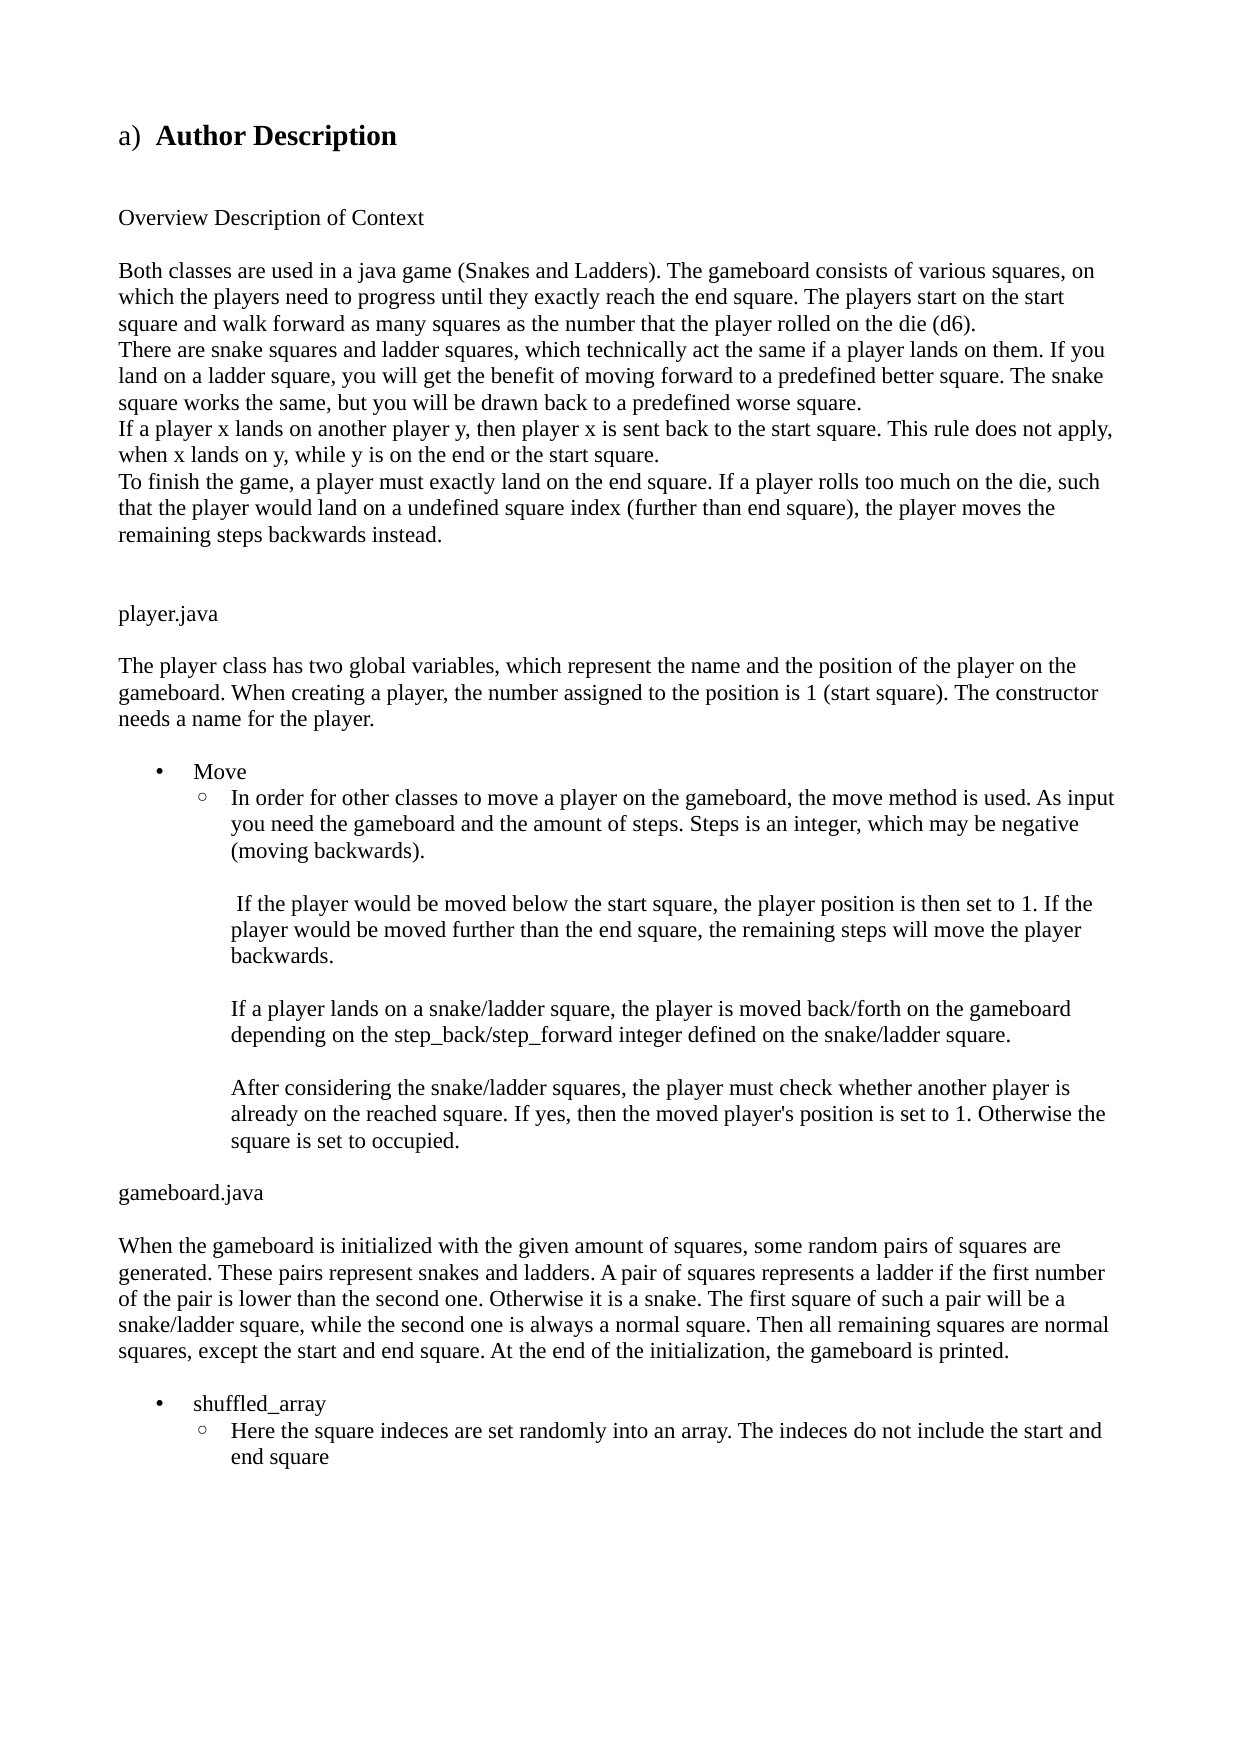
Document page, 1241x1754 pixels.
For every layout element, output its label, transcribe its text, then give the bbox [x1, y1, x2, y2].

text gameboard.java [118, 1179, 1122, 1206]
text a) Author Description [118, 118, 1122, 152]
text When the gameboard is initialized with the given amount of squares, some random pairs of squares are generated. These pairs represent snakes and ladders. A pair of squares represents a ladder if the first number of the pair is lower than the second one. Otherwise it is a snake. The first square of such a pair will be a snake/ladder square, while the second one is always a normal square. Then all remaining squares are normal squares, except the start and end square. At the end of the initialization, the gameboard is printed. [118, 1232, 1122, 1364]
list In order for other classes to move a player on the gameboard, the move method is used. As input you need the gameboard and the amount of steps. Steps is an integer, which may be negative (moving backwards). If the player would be moved below the start square, the player position is then set to 1. If the player would be moved further than the end square, the remaining steps will move the player backwards. If a player lands on a snake/ladder square, the player is moved back/forth on the gameboard depending on the step_back/step_forward integer defined on the snake/ladder square. After considering the snake/ladder squares, the player must check whether another player is already on the reached square. If yes, then the moved player's position is set to 1. Otherwise the square is set to occupied. [193, 784, 1122, 1179]
text The player class has two global variables, which represent the name and the position of the player on the gameboard. When creating a player, the number assigned to the position is 1 (start square). The constructor needs a name for the player. [118, 652, 1122, 731]
list shuffled_array [156, 1390, 1122, 1417]
text Both classes are used in a java game (Snakes and Ladders). The gameboard consists of various squares, on which the players need to progress until they exactly reach the end square. The players start on the start square and walk forward as many squares as the number that the player rolled on the die (d6). [118, 257, 1122, 336]
text player.java [118, 600, 1122, 626]
list Here the square indeces are set randomly into an array. The indeces do not include the start and end square [193, 1417, 1122, 1469]
text If a player x lands on another player y, then player x is sent back to the start square. This rule does not apply, when x lands on y, while y is on the end or the start square. [118, 415, 1122, 468]
text To finish the game, a player must exactly land on the end square. If a player rolls too much on the die, such that the player would land on a undefined square index (further than end square), the player moves the remaining steps backwards instead. [118, 468, 1122, 547]
text There are snake squares and ladder squares, which technically act the same if a player lands on them. If you land on a ladder square, you will get the benefit of moving forward to a predefined better square. The snake square works the same, but you will be drawn back to a predefined worse square. [118, 336, 1122, 415]
list Move [156, 758, 1122, 784]
text Overview Description of Context [118, 204, 1122, 231]
